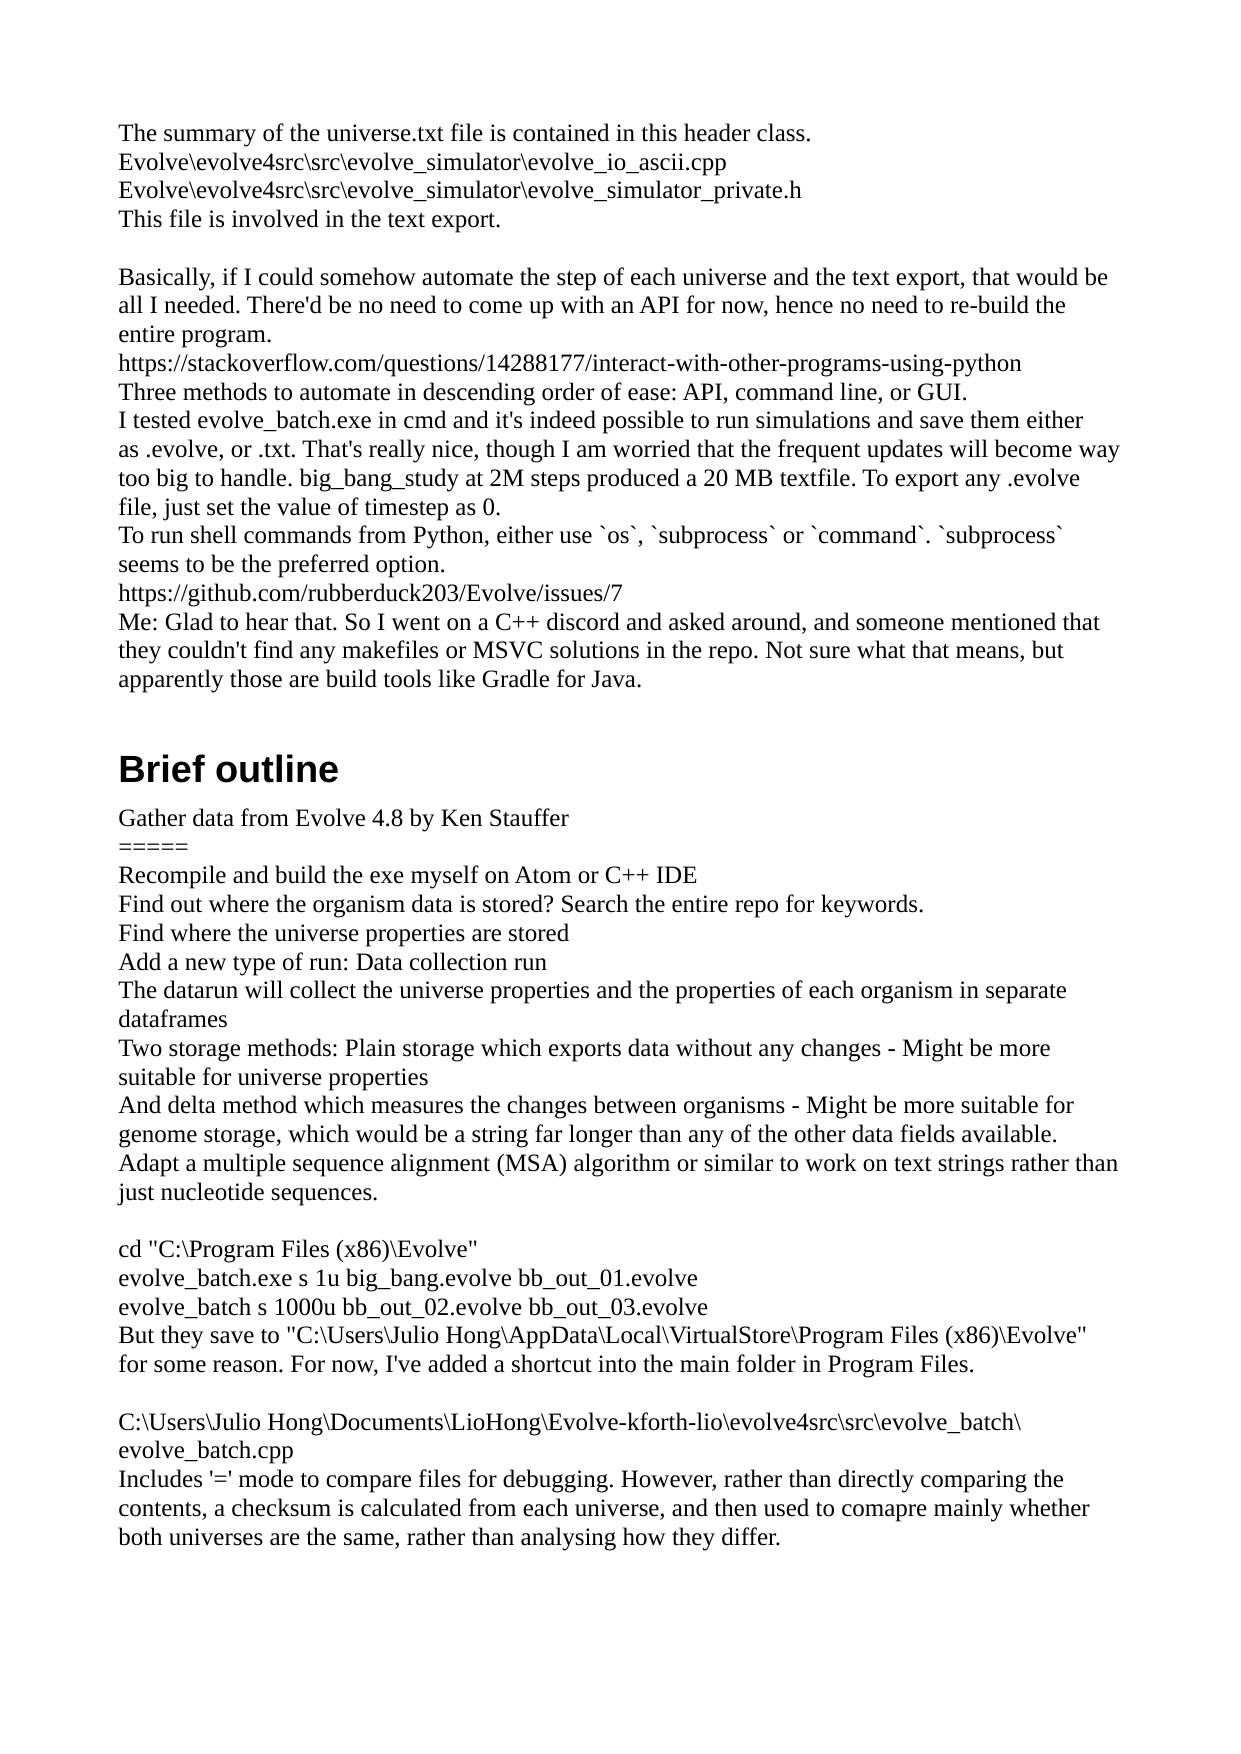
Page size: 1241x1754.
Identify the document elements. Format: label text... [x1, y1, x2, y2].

text To run shell commands from Python, either use `os`, `subprocess` or `command`. `subprocess` seems to be the preferred option. [118, 521, 1122, 578]
text Two storage methods: Plain storage which exports data without any changes - Might be more suitable for universe properties [118, 1033, 1122, 1091]
text Gather data from Evolve 4.8 by Ken Stauffer [118, 803, 1122, 832]
text evolve_batch s 1000u bb_out_02.evolve bb_out_03.evolve [118, 1292, 1122, 1321]
text https://stackoverflow.com/questions/14288177/interact-with-other-programs-using-python [118, 348, 1122, 377]
text Recompile and build the exe myself on Atom or C++ IDE [118, 861, 1122, 889]
text Adapt a multiple sequence alignment (MSA) algorithm or similar to work on text strings rather than just nucleotide sequences. [118, 1148, 1122, 1206]
text But they save to "C:\Users\Julio Hong\AppData\Local\VirtualStore\Program Files (x86)\Evolve" for some reason. For now, I've added a shortcut into the main folder in Program Files. [118, 1321, 1122, 1378]
text Basically, if I could somehow automate the step of each universe and the text export, that would be all I needed. There'd be no need to come up with an API for now, hence no need to re-build the entire program. [118, 262, 1122, 348]
text Find where the universe properties are stored [118, 918, 1122, 947]
text I tested evolve_batch.exe in cmd and it's indeed possible to run simulations and save them either as .evolve, or .txt. That's really nice, though I am worried that the frequent updates will become way too big to handle. big_bang_study at 2M steps produced a 20 MB textfile. To export any .evolve file, just set the value of timestep as 0. [118, 406, 1122, 521]
text This file is involved in the text export. [118, 204, 1122, 233]
text And delta method which measures the changes between organisms - Might be more suitable for genome storage, which would be a string far longer than any of the other data fields available. [118, 1091, 1122, 1148]
text Find out where the organism data is stored? Search the entire repo for keywords. [118, 889, 1122, 918]
text cd "C:\Program Files (x86)\Evolve" [118, 1234, 1122, 1263]
text Me: Glad to hear that. So I went on a C++ discord and asked around, and someone mentioned that they couldn't find any makefiles or MSVC solutions in the repo. Not sure what that means, but apparently those are build tools like Gradle for Java. [118, 607, 1122, 693]
text Add a new type of run: Data collection run [118, 947, 1122, 976]
text Three methods to automate in descending order of ease: API, command line, or GUI. [118, 377, 1122, 406]
text The datarun will collect the universe properties and the properties of each organism in separate dataframes [118, 976, 1122, 1033]
text ===== [118, 832, 1122, 861]
text https://github.com/rubberduck203/Evolve/issues/7 [118, 578, 1122, 607]
text C:\Users\Julio Hong\Documents\LioHong\Evolve-kforth-lio\evolve4src\src\evolve_batch\evolve_batch.cpp [118, 1407, 1122, 1464]
text evolve_batch.exe s 1u big_bang.evolve bb_out_01.evolve [118, 1263, 1122, 1292]
text Includes '=' mode to compare files for debugging. However, rather than directly comparing the contents, a checksum is calculated from each universe, and then used to comapre mainly whether both universes are the same, rather than analysing how they differ. [118, 1464, 1122, 1551]
text Evolve\evolve4src\src\evolve_simulator\evolve_simulator_private.h [118, 176, 1122, 204]
text The summary of the universe.txt file is contained in this header class. [118, 118, 1122, 147]
subtitle Brief outline [118, 747, 1122, 791]
text Evolve\evolve4src\src\evolve_simulator\evolve_io_ascii.cpp [118, 147, 1122, 176]
